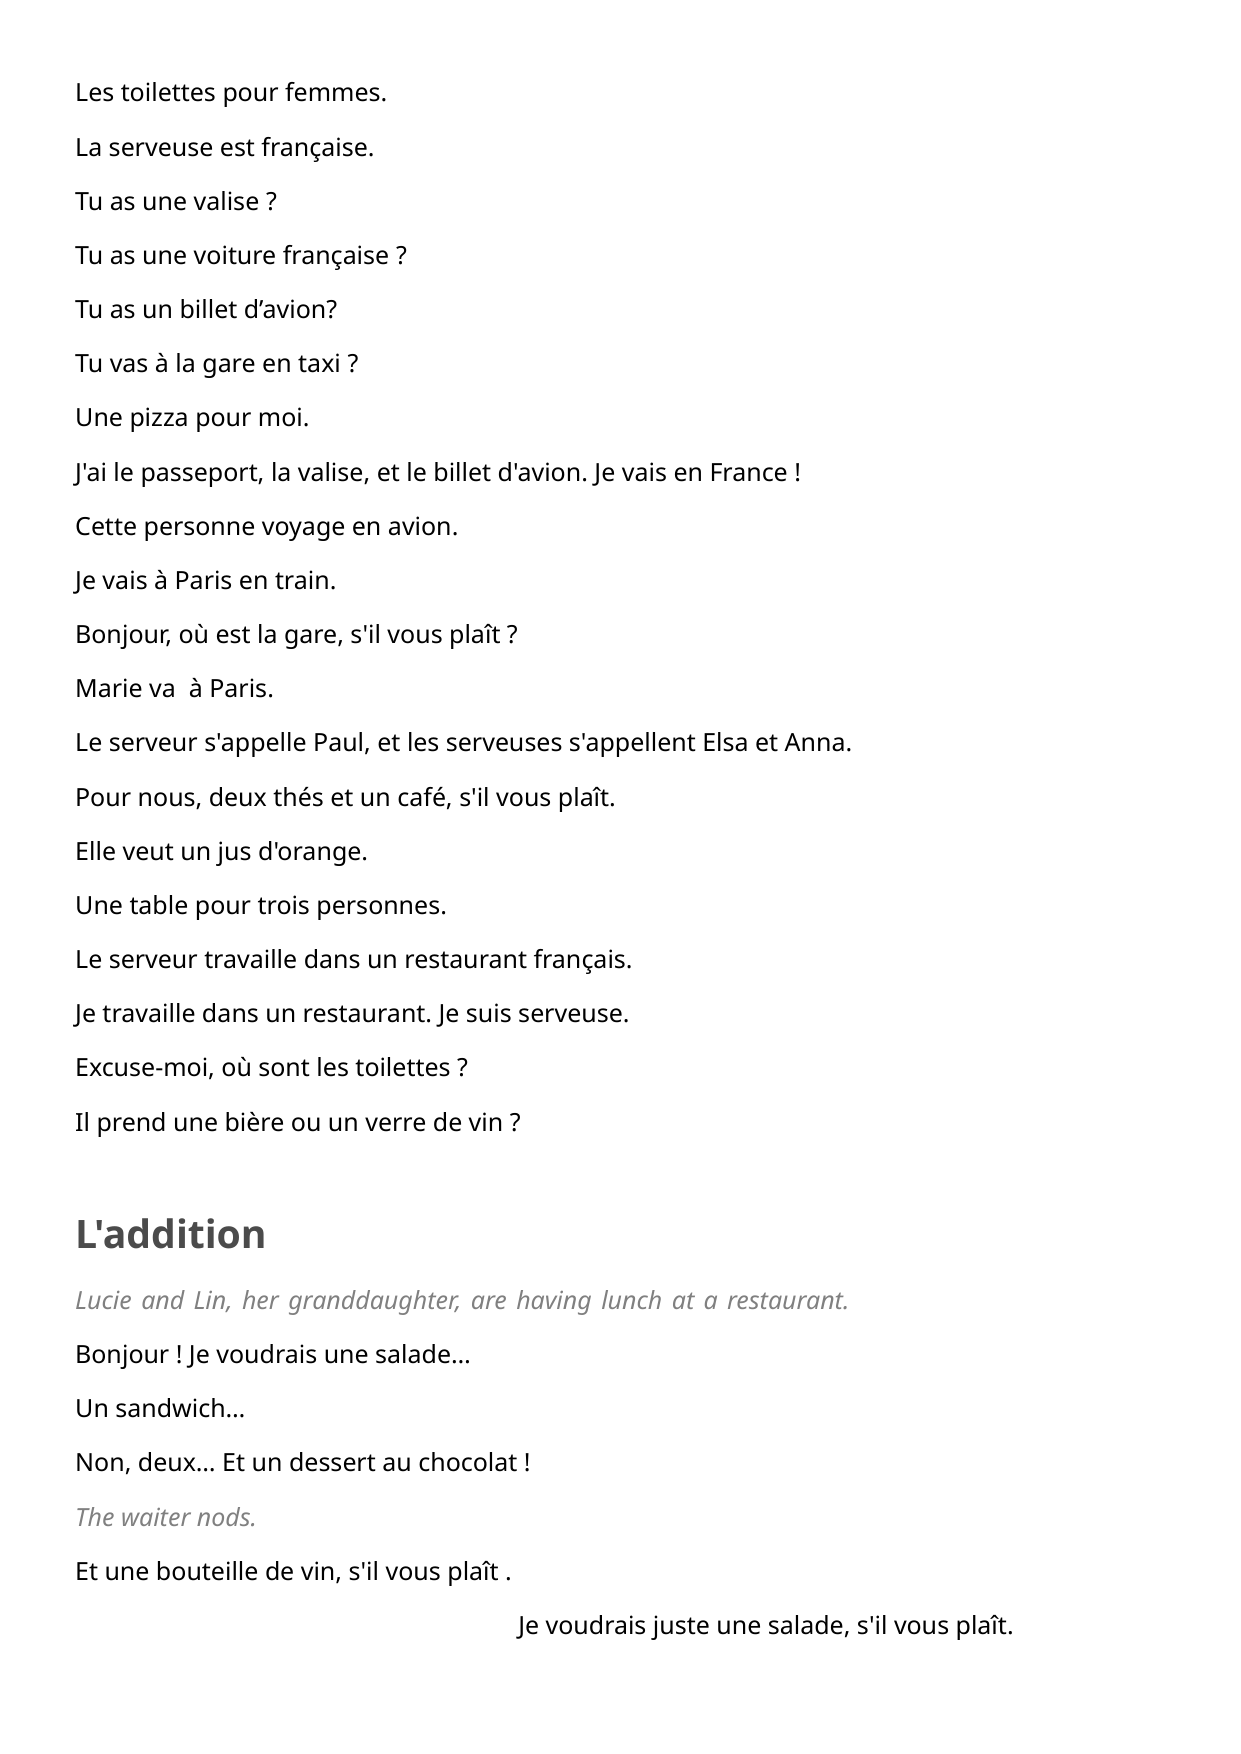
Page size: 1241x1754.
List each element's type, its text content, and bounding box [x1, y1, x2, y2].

text Le serveur travaille dans un restaurant français. [75, 942, 1165, 976]
text Elle veut un jus d'orange. [75, 833, 1165, 867]
text Cette personne voyage en avion. [75, 508, 1165, 542]
text Marie va à Paris. [75, 671, 1165, 705]
text Un sandwich… [75, 1391, 1165, 1425]
text Le serveur s'appelle Paul, et les serveuses s'appellent Elsa et Anna. [75, 725, 1165, 759]
text Tu as un billet d’avion? [75, 292, 1165, 326]
text Et une bouteille de vin, s'il vous plaît . [75, 1553, 1165, 1587]
text The waiter nods. [75, 1499, 1165, 1533]
text J'ai le passeport, la valise, et le billet d'avion. Je vais en France ! [75, 454, 1165, 488]
text Tu as une valise ? [75, 183, 1165, 217]
text Excuse-moi, où sont les toilettes ? [75, 1050, 1165, 1084]
text Une pizza pour moi. [75, 400, 1165, 434]
text Il prend une bière ou un verre de vin ? [75, 1104, 1165, 1138]
text Lucie and Lin, her granddaughter, are having lunch at a restaurant. [75, 1282, 1165, 1317]
text Pour nous, deux thés et un café, s'il vous plaît. [75, 779, 1165, 813]
text Les toilettes pour femmes. [75, 75, 1165, 109]
text La serveuse est française. [75, 129, 1165, 163]
text Une table pour trois personnes. [75, 887, 1165, 922]
text Bonjour ! Je voudrais une salade… [75, 1337, 1165, 1371]
text L'addition [75, 1206, 1165, 1259]
text Tu as une voiture française ? [75, 237, 1165, 272]
text Je voudrais juste une salade, s'il vous plaît. [75, 1607, 1165, 1642]
text Non, deux… Et un dessert au chocolat ! [75, 1445, 1165, 1479]
text Tu vas à la gare en taxi ? [75, 346, 1165, 380]
text Bonjour, où est la gare, s'il vous plaît ? [75, 617, 1165, 651]
text Je travaille dans un restaurant. Je suis serveuse. [75, 996, 1165, 1030]
text Je vais à Paris en train. [75, 562, 1165, 597]
